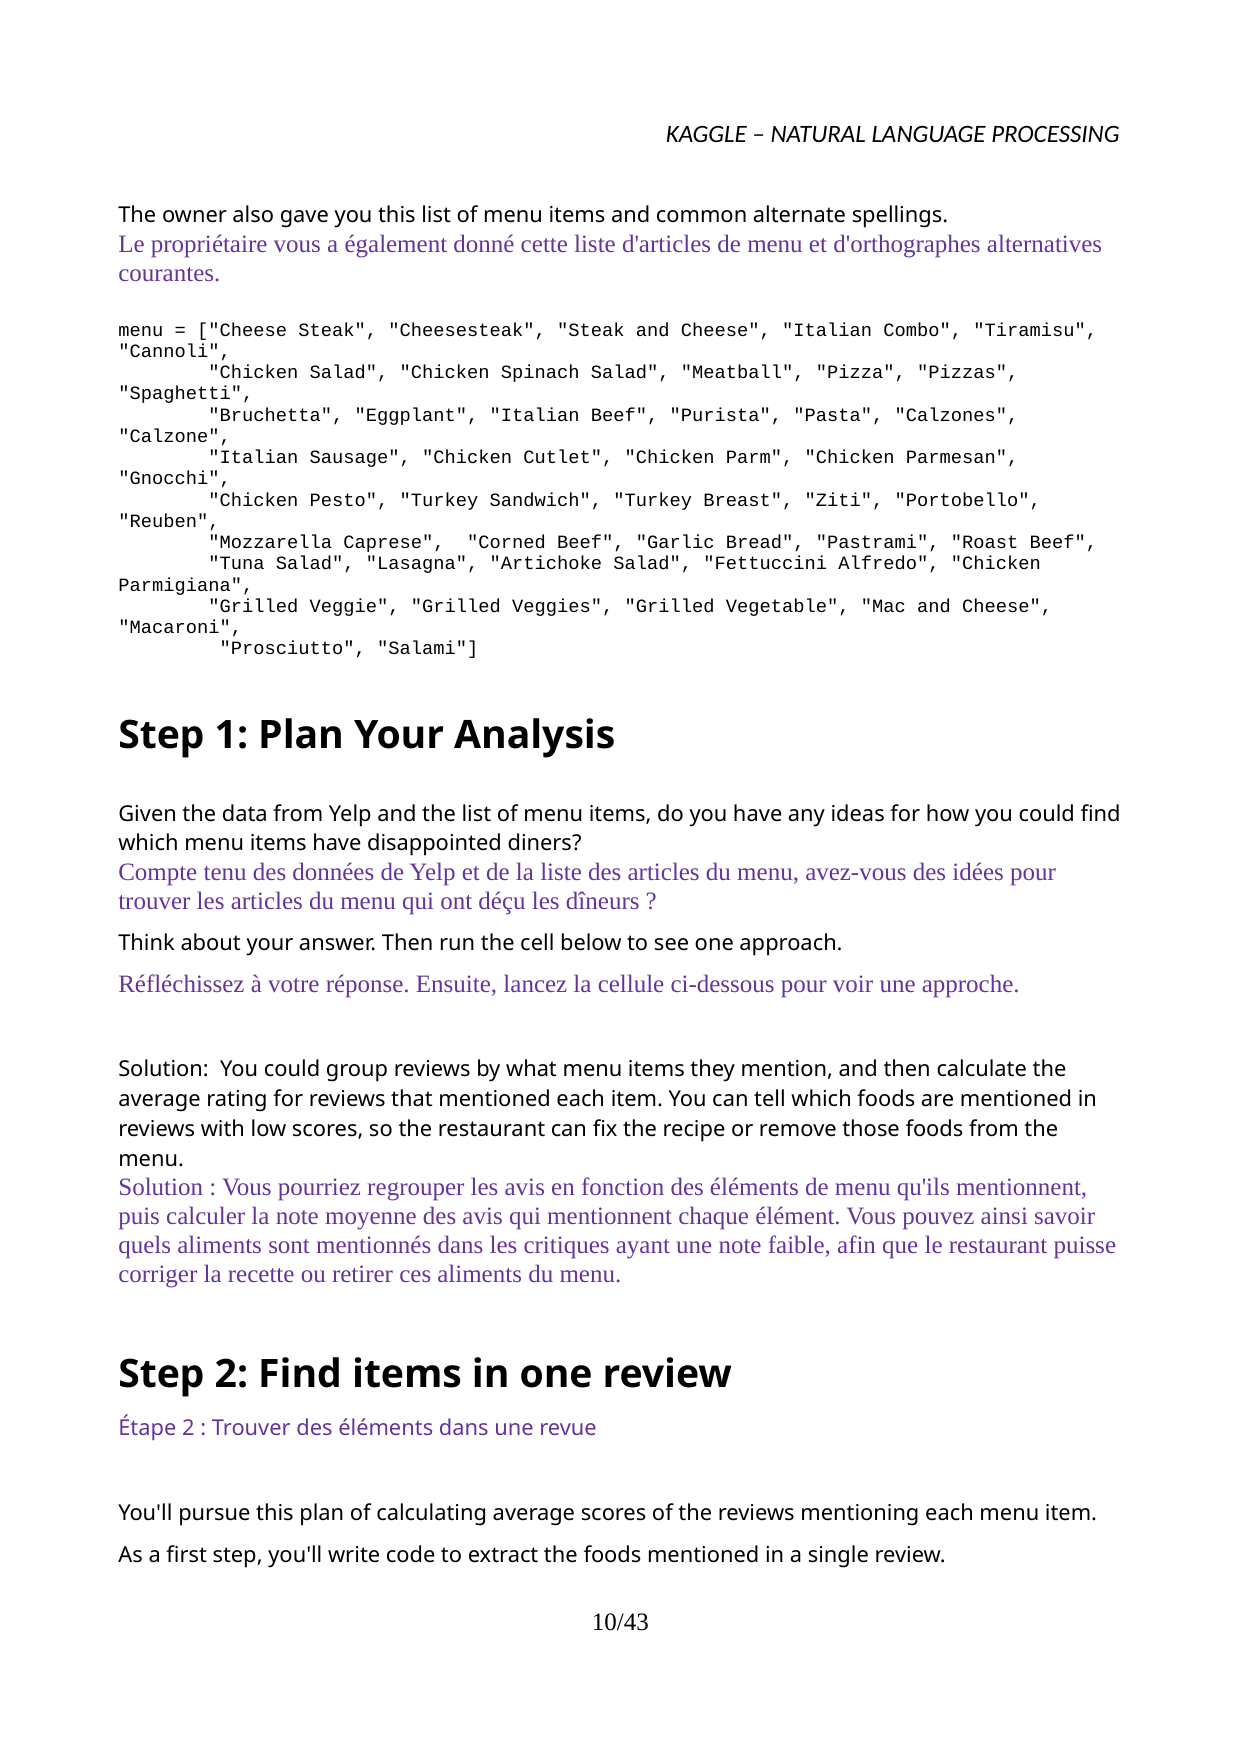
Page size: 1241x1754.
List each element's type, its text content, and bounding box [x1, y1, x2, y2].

text "Chicken Pesto", "Turkey Sandwich", "Turkey Breast", "Ziti", "Portobello", "Reuben", [118, 490, 1122, 533]
text Think about your answer. Then run the cell below to see one approach. [118, 927, 1122, 957]
text Compte tenu des données de Yelp et de la liste des articles du menu, avez-vous des idées pour trouver les articles du menu qui ont déçu les dîneurs ? [118, 857, 1122, 915]
text Réfléchissez à votre réponse. Ensuite, lancez la cellule ci-dessous pour voir une approche. [118, 969, 1122, 998]
text menu = ["Cheese Steak", "Cheesesteak", "Steak and Cheese", "Italian Combo", "Tiramisu", "Cannoli", [118, 320, 1122, 363]
text Solution : Vous pourriez regrouper les avis en fonction des éléments de menu qu'ils mentionnent, puis calculer la note moyenne des avis qui mentionnent chaque élément. Vous pouvez ainsi savoir quels aliments sont mentionnés dans les critiques ayant une note faible, afin que le restaurant puisse corriger la recette ou retirer ces aliments du menu. [118, 1172, 1122, 1287]
text As a first step, you'll write code to extract the foods mentioned in a single review. [118, 1539, 1122, 1568]
text Solution: You could group reviews by what menu items they mention, and then calculate the average rating for reviews that mentioned each item. You can tell which foods are mentioned in reviews with low scores, so the restaurant can fix the recipe or remove those foods from the menu. [118, 1053, 1122, 1172]
subtitle Step 2: Find items in one review [118, 1346, 1122, 1399]
text Given the data from Yelp and the list of menu items, do you have any ideas for how you could find which menu items have disappointed diners? [118, 798, 1122, 857]
text The owner also gave you this list of menu items and common alternate spellings. [118, 199, 1122, 229]
text "Prosciutto", "Salami"] [118, 639, 1122, 682]
text "Tuna Salad", "Lasagna", "Artichoke Salad", "Fettuccini Alfredo", "Chicken Parmigiana", [118, 554, 1122, 597]
subtitle Step 1: Plan Your Analysis [118, 707, 1122, 760]
text "Bruchetta", "Eggplant", "Italian Beef", "Purista", "Pasta", "Calzones", "Calzone", [118, 405, 1122, 448]
text "Mozzarella Caprese", "Corned Beef", "Garlic Bread", "Pastrami", "Roast Beef", [118, 533, 1122, 554]
text Étape 2 : Trouver des éléments dans une revue [118, 1412, 1122, 1442]
text Le propriétaire vous a également donné cette liste d'articles de menu et d'orthographes alternatives courantes. [118, 229, 1122, 287]
text "Chicken Salad", "Chicken Spinach Salad", "Meatball", "Pizza", "Pizzas", "Spaghetti", [118, 363, 1122, 405]
text "Italian Sausage", "Chicken Cutlet", "Chicken Parm", "Chicken Parmesan", "Gnocchi", [118, 448, 1122, 490]
text You'll pursue this plan of calculating average scores of the reviews mentioning each menu item. [118, 1496, 1122, 1526]
text "Grilled Veggie", "Grilled Veggies", "Grilled Vegetable", "Mac and Cheese", "Macaroni", [118, 597, 1122, 639]
